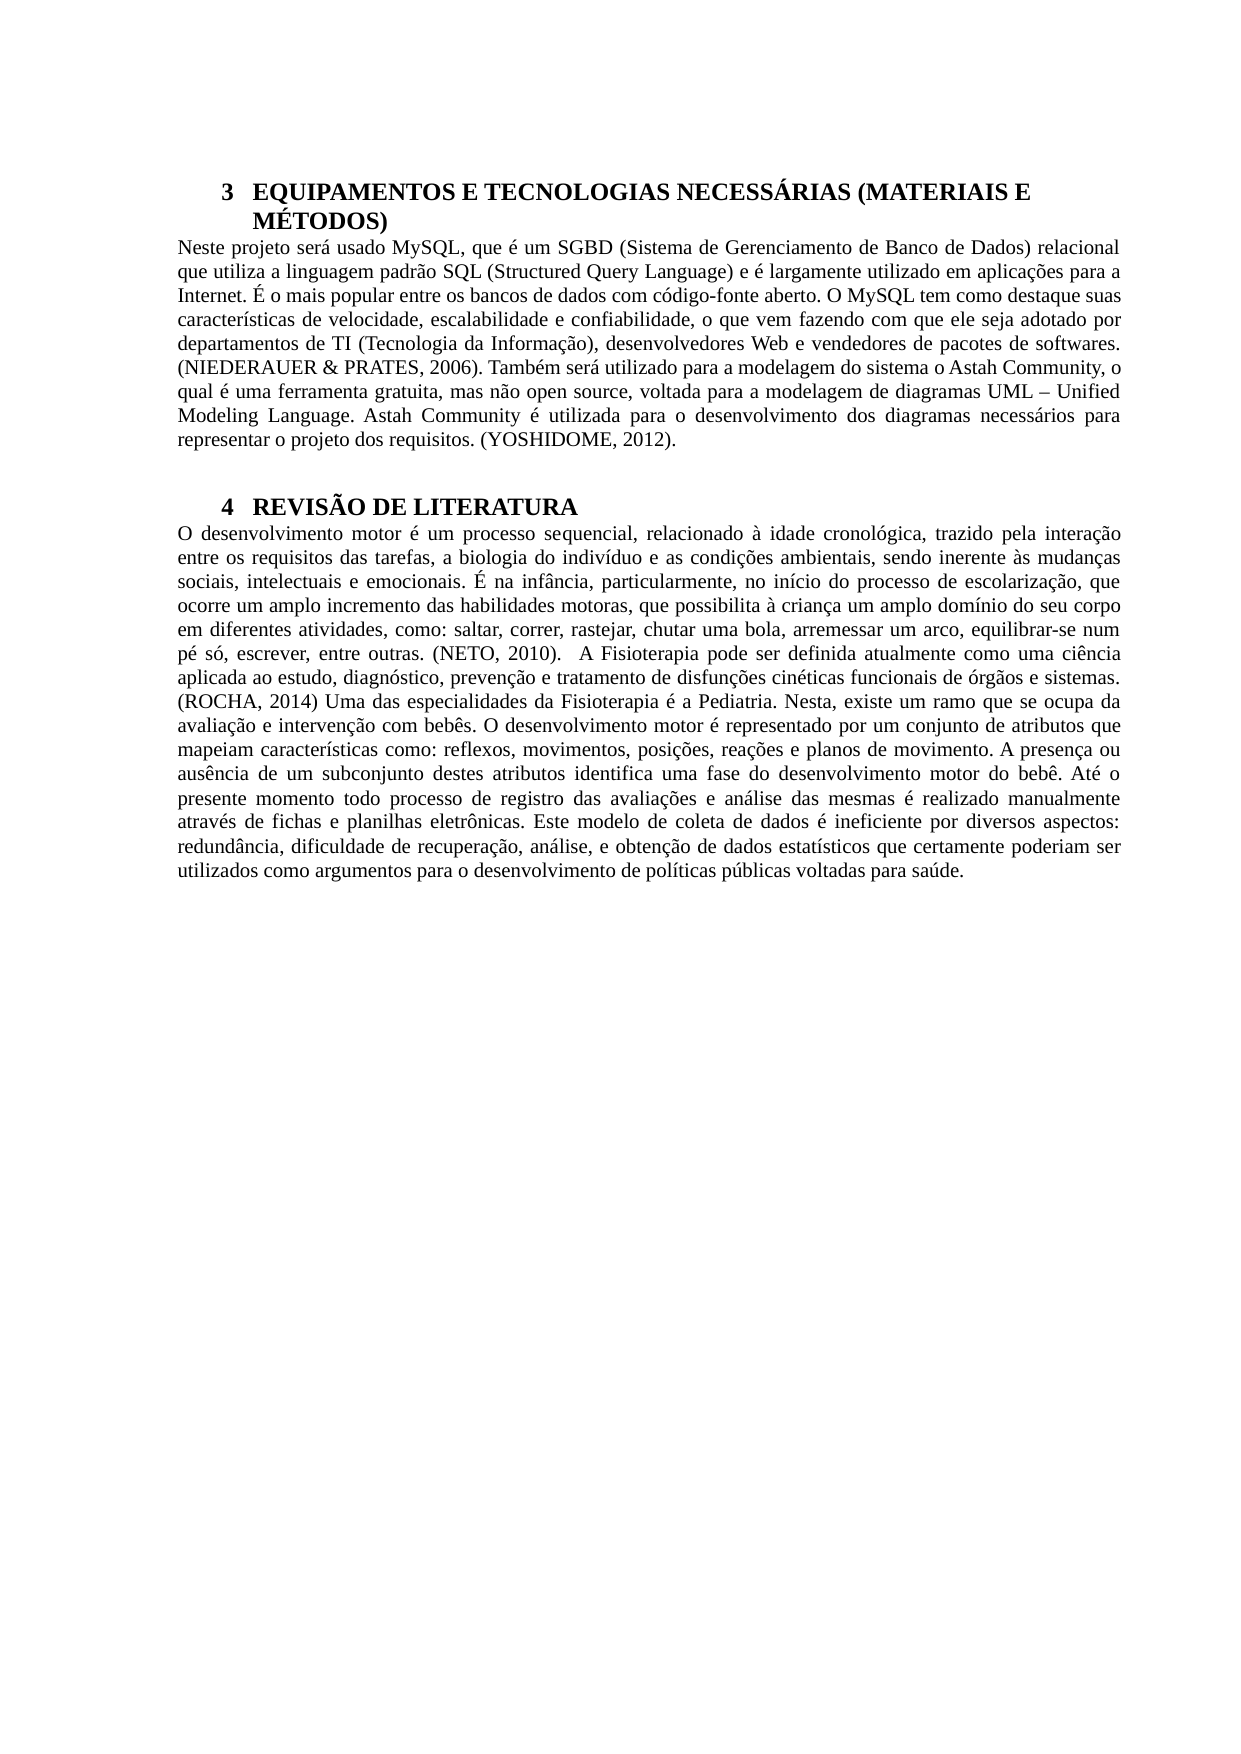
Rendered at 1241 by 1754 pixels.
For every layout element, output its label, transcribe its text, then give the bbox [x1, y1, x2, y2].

text Neste projeto será usado MySQL, que é um SGBD (Sistema de Gerenciamento de Banco de Dados) relacional que utiliza a linguagem padrão SQL (Structured Query Language) e é largamente utilizado em aplicações para a Internet. É o mais popular entre os bancos de dados com código-fonte aberto. O MySQL tem como destaque suas características de velocidade, escalabilidade e confiabilidade, o que vem fazendo com que ele seja adotado por departamentos de TI (Tecnologia da Informação), desenvolvedores Web e vendedores de pacotes de softwares. (NIEDERAUER & PRATES, 2006). Também será utilizado para a modelagem do sistema o Astah Community, o qual é uma ferramenta gratuita, mas não open source, voltada para a modelagem de diagramas UML – Unified Modeling Language. Astah Community é utilizada para o desenvolvimento dos diagramas necessários para representar o projeto dos requisitos. (YOSHIDOME, 2012). [177, 235, 1122, 451]
text O desenvolvimento motor é um processo sequencial, relacionado à idade cronológica, trazido pela interação entre os requisitos das tarefas, a biologia do indivíduo e as condições ambientais, sendo inerente às mudanças sociais, intelectuais e emocionais. É na infância, particularmente, no início do processo de escolarização, que ocorre um amplo incremento das habilidades motoras, que possibilita à criança um amplo domínio do seu corpo em diferentes atividades, como: saltar, correr, rastejar, chutar uma bola, arremessar um arco, equilibrar-se num pé só, escrever, entre outras. (NETO, 2010). A Fisioterapia pode ser definida atualmente como uma ciência aplicada ao estudo, diagnóstico, prevenção e tratamento de disfunções cinéticas funcionais de órgãos e sistemas. (ROCHA, 2014) Uma das especialidades da Fisioterapia é a Pediatria. Nesta, existe um ramo que se ocupa da avaliação e intervenção com bebês. O desenvolvimento motor é representado por um conjunto de atributos que mapeiam características como: reflexos, movimentos, posições, reações e planos de movimento. A presença ou ausência de um subconjunto destes atributos identifica uma fase do desenvolvimento motor do bebê. Até o presente momento todo processo de registro das avaliações e análise das mesmas é realizado manualmente através de fichas e planilhas eletrônicas. Este modelo de coleta de dados é ineficiente por diversos aspectos: redundância, dificuldade de recuperação, análise, e obtenção de dados estatísticos que certamente poderiam ser utilizados como argumentos para o desenvolvimento de políticas públicas voltadas para saúde. [177, 521, 1122, 882]
list EQUIPAMENTOS E TECNOLOGIAS NECESSÁRIAS (MATERIAIS E MÉTODOS) [215, 177, 1122, 235]
list REVISÃO DE LITERATURA [215, 492, 1122, 521]
